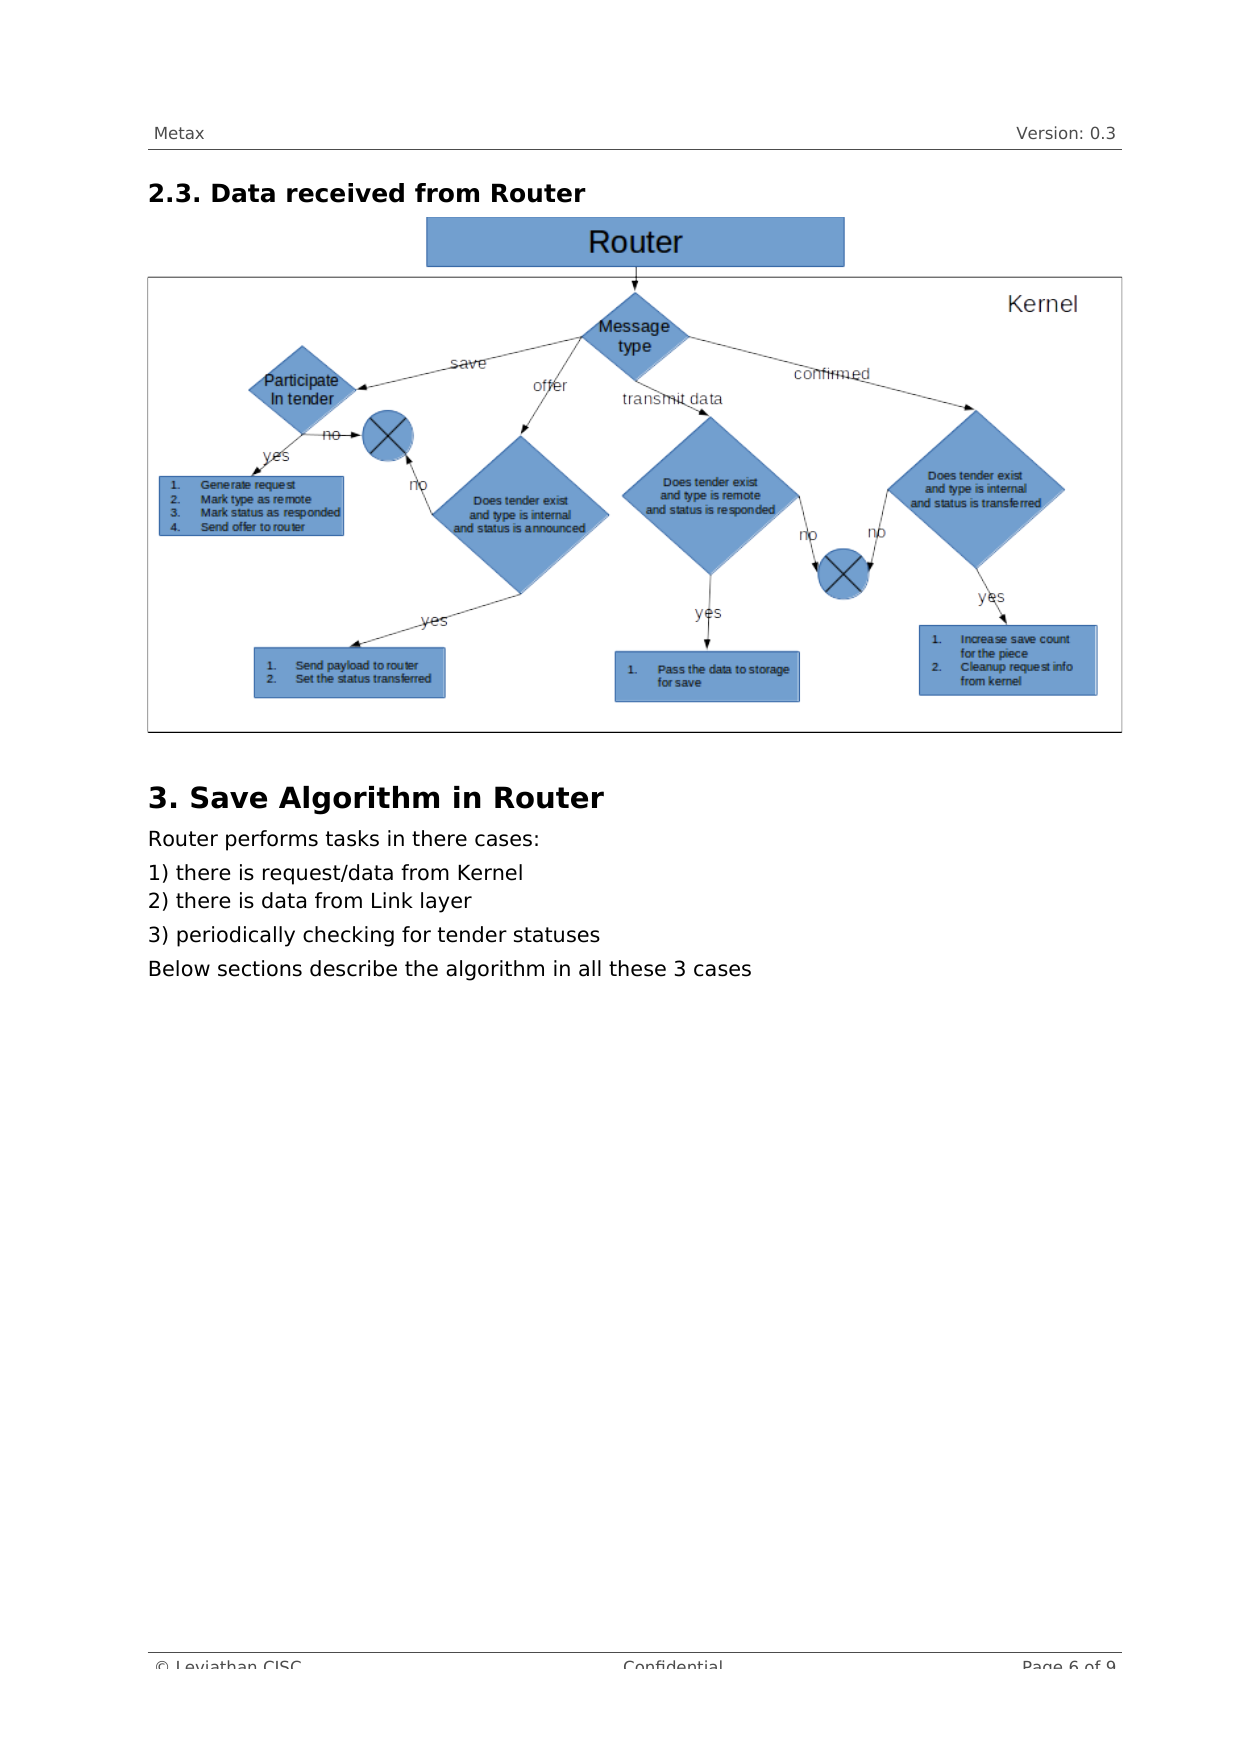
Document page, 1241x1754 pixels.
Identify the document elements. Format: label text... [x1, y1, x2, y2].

text Router performs tasks in there cases: [148, 827, 1122, 851]
subtitle Data received from Router [148, 179, 1122, 208]
text Below sections describe the algorithm in all these 3 cases [148, 957, 1122, 981]
text 3) periodically checking for tender statuses [148, 923, 1122, 948]
subtitle Save Algorithm in Router [148, 781, 1122, 815]
picture [147, 217, 1123, 733]
text 1) there is request/data from Kernel 2) there is data from Link layer [148, 861, 1122, 914]
